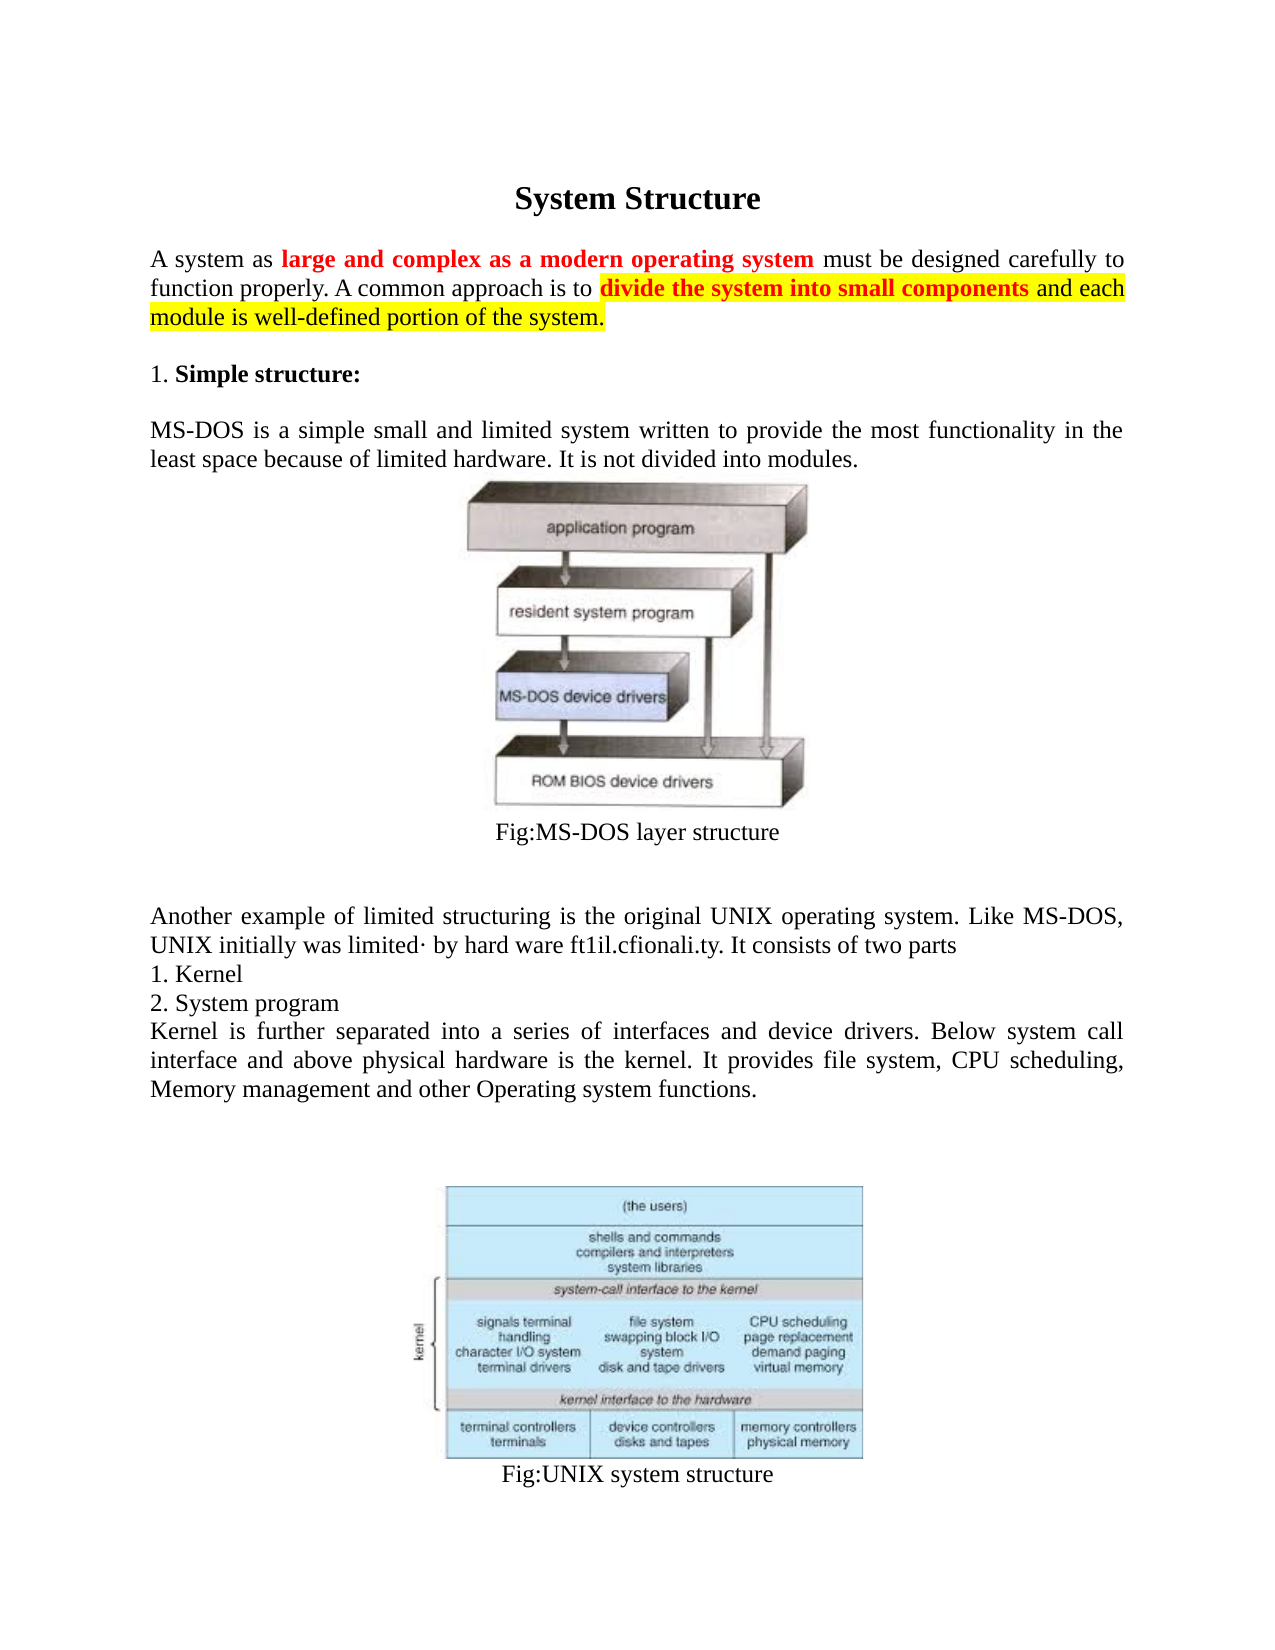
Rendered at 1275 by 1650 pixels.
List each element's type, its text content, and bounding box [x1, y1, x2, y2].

text Kernel is further separated into a series of interfaces and device drivers. Below system call interface and above physical hardware is the kernel. It provides file system, CPU scheduling, Memory management and other Operating system functions. [150, 1016, 1125, 1103]
text 1. Simple structure: [150, 359, 1125, 387]
text 2. System program [150, 988, 1125, 1016]
text MS-DOS is a simple small and limited system written to provide the most functionality in the least space because of limited hardware. It is not divided into modules. [150, 415, 1125, 473]
text 1. Kernel [150, 959, 1125, 988]
text Fig:UNIX system structure [150, 1459, 1125, 1487]
text System Structure [150, 178, 1125, 216]
text Fig:MS-DOS layer structure [150, 817, 1125, 845]
text Another example of limited structuring is the original UNIX operating system. Like MS-DOS, UNIX initially was limited· by hard ware ft1il.cfionali.ty. It consists of two parts [150, 901, 1125, 959]
text A system as large and complex as a modern operating system must be designed carefully to function properly. A common approach is to divide the system into small components and each module is well-defined portion of the system. [150, 244, 1125, 331]
